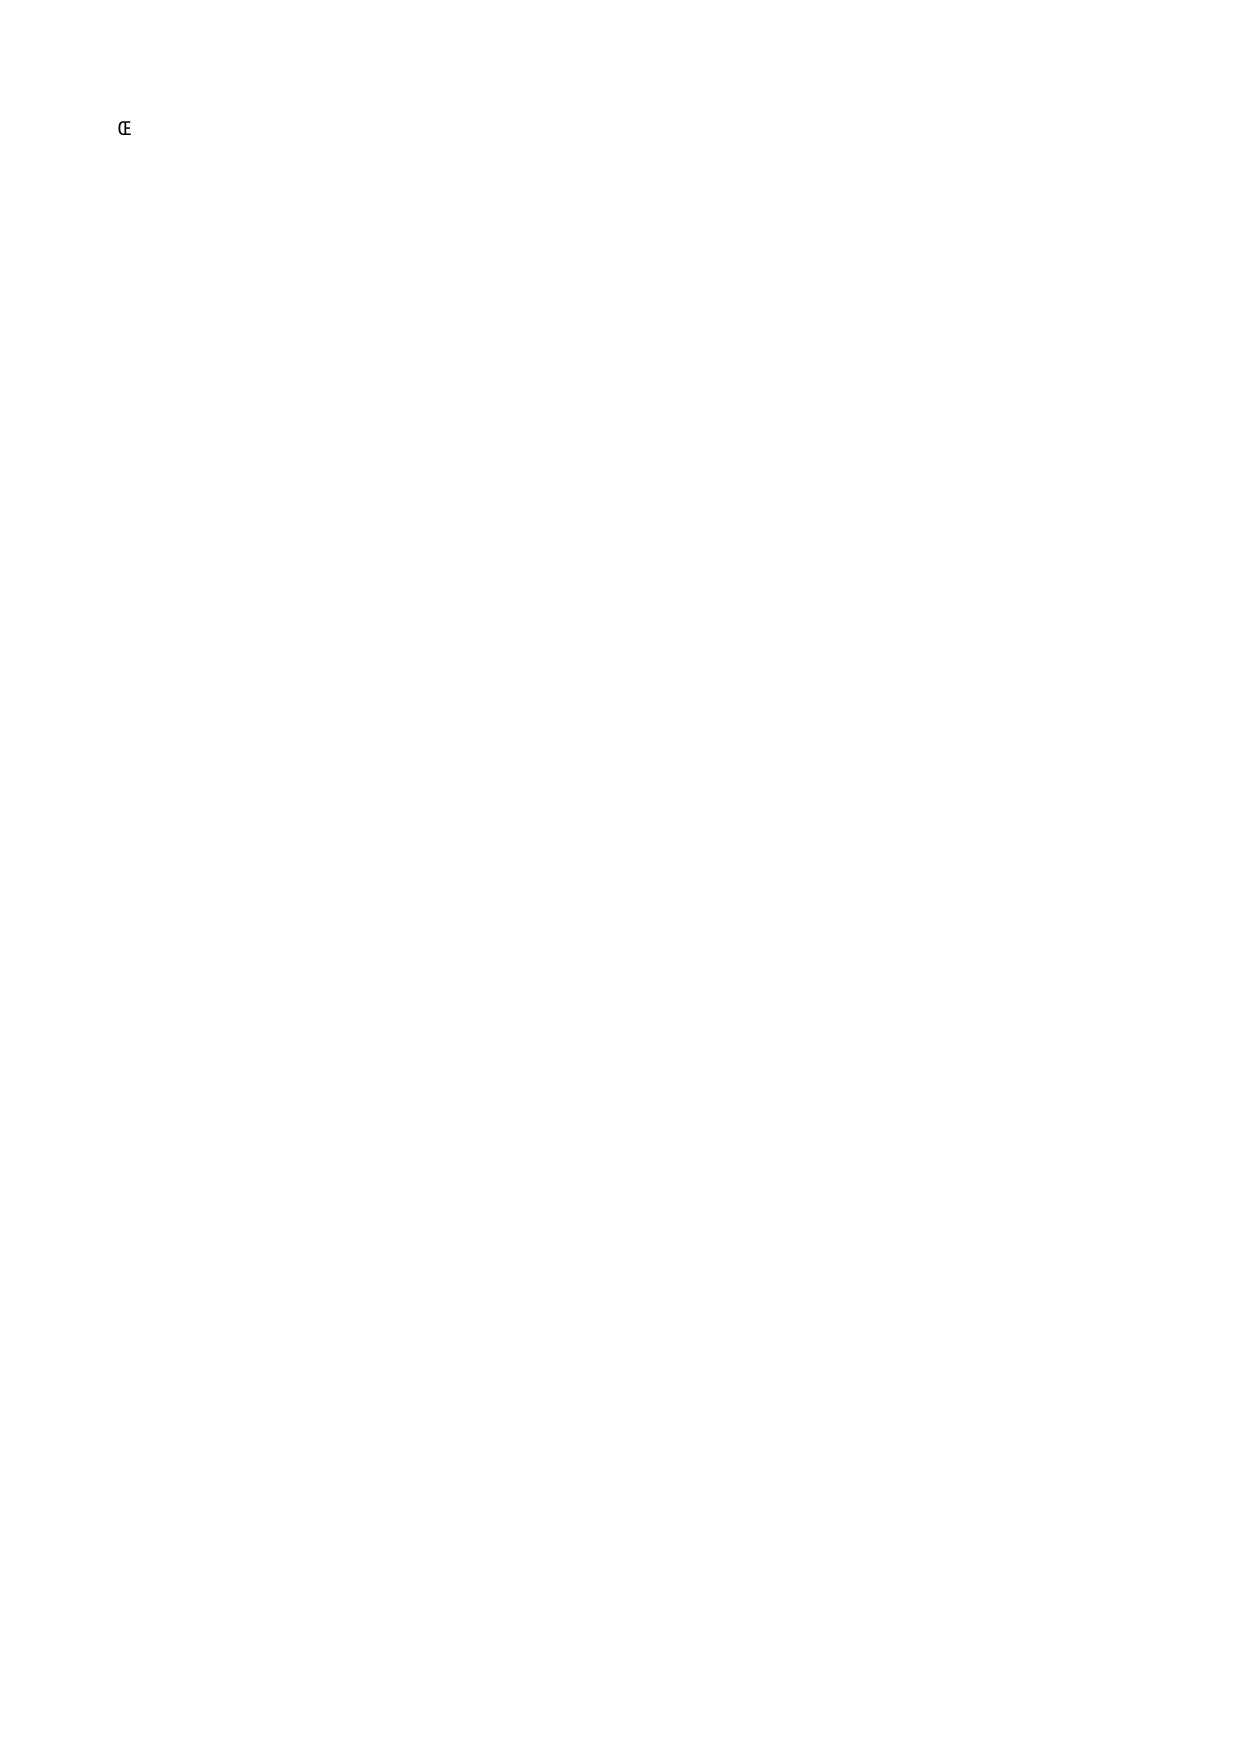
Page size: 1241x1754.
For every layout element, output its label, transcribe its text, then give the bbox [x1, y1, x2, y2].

text Œ [118, 118, 1122, 142]
